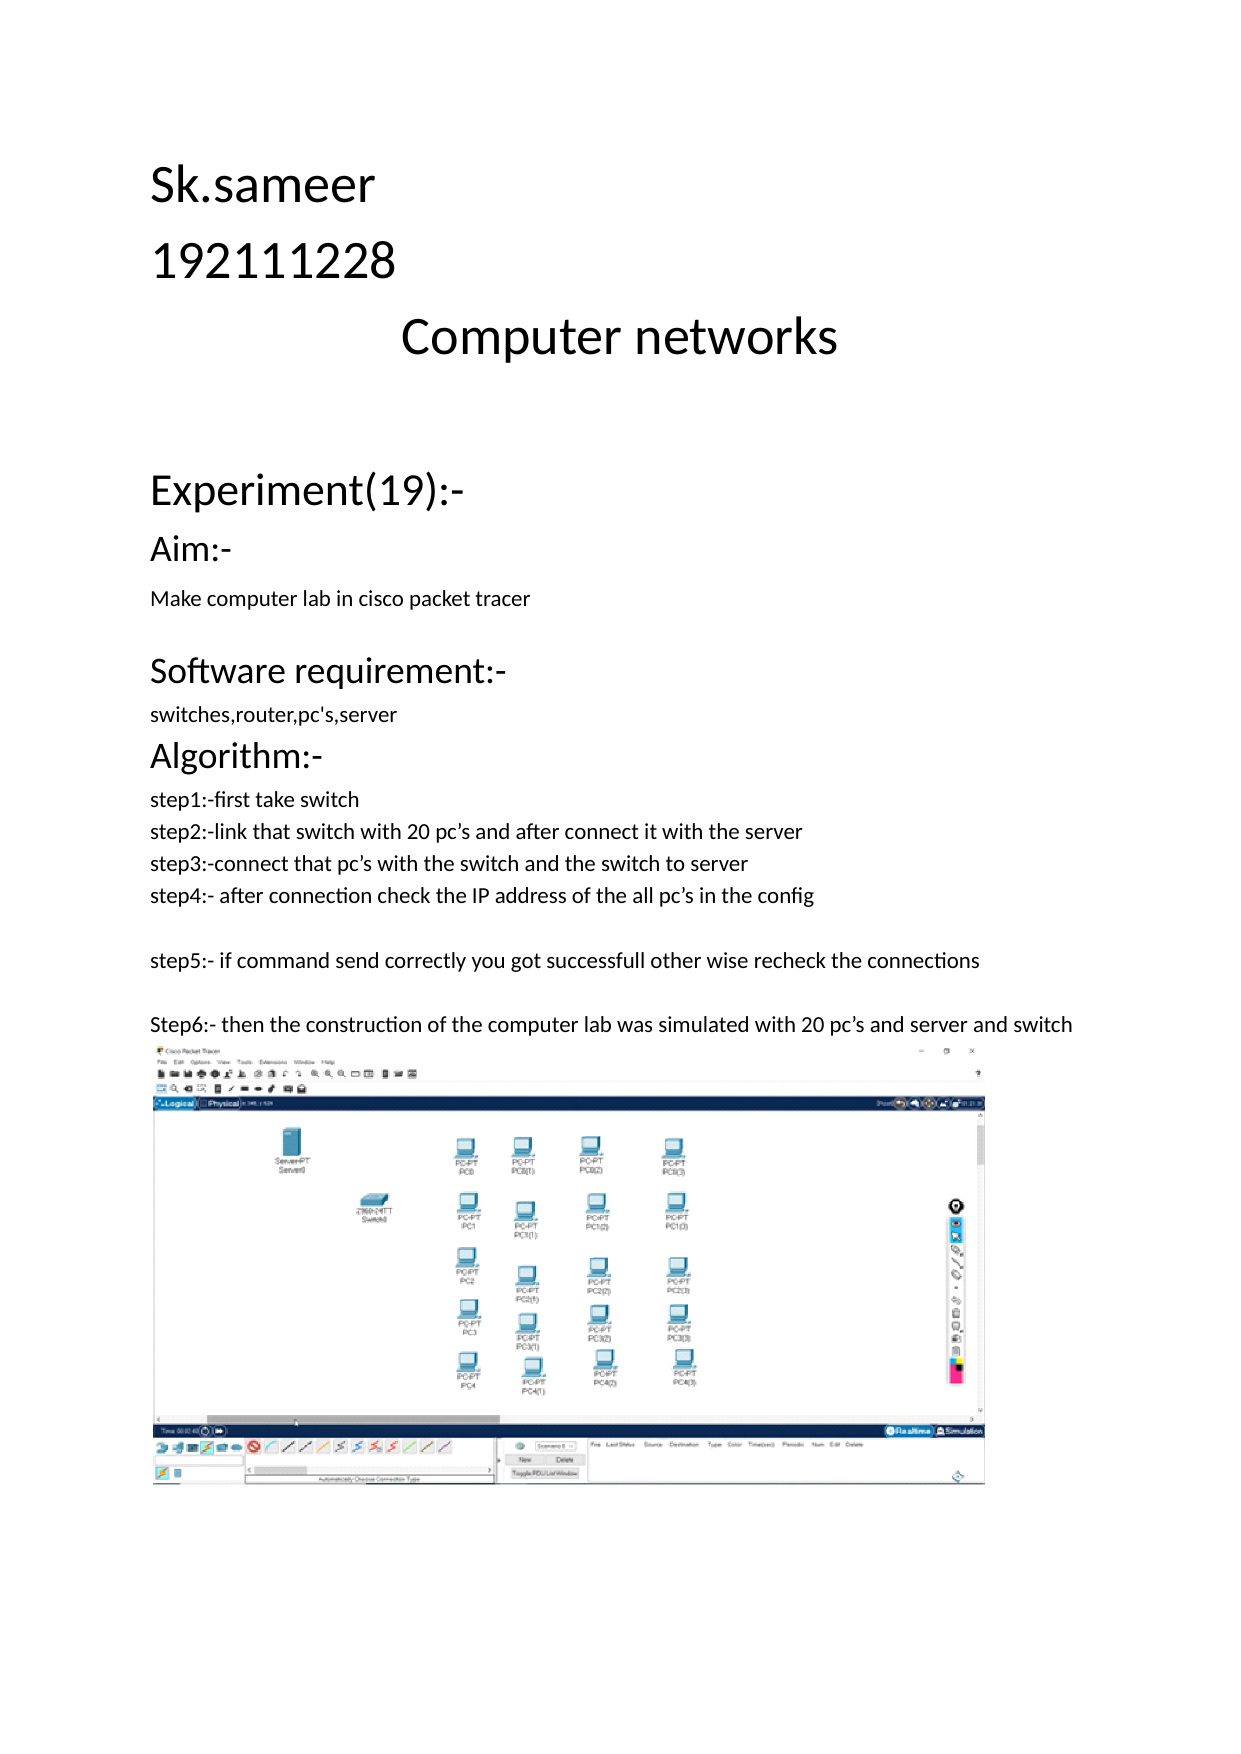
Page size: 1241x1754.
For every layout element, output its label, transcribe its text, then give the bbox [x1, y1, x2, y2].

text 192111228 [150, 226, 1090, 292]
text Software requirement:- [150, 647, 1090, 693]
text Experiment(19):- [150, 460, 1090, 516]
text Sk.sameer [150, 150, 1090, 216]
text Step6:- then the construction of the computer lab was simulated with 20 pc’s and server and switch [150, 1010, 1090, 1038]
text step5:- if command send correctly you got successfull other wise recheck the connections [150, 946, 1090, 974]
text step1:-first take switch [150, 785, 1090, 813]
text step4:- after connection check the IP address of the all pc’s in the config [150, 881, 1090, 909]
text step3:-connect that pc’s with the switch and the switch to server [150, 849, 1090, 877]
text Computer networks [150, 302, 1090, 368]
text Algorithm:- [150, 732, 1090, 778]
text Aim:- Make computer lab in cisco packet tracer [150, 525, 1090, 612]
text switches,router,pc's,server [150, 700, 1090, 728]
text step2:-link that switch with 20 pc’s and after connect it with the server [150, 817, 1090, 845]
